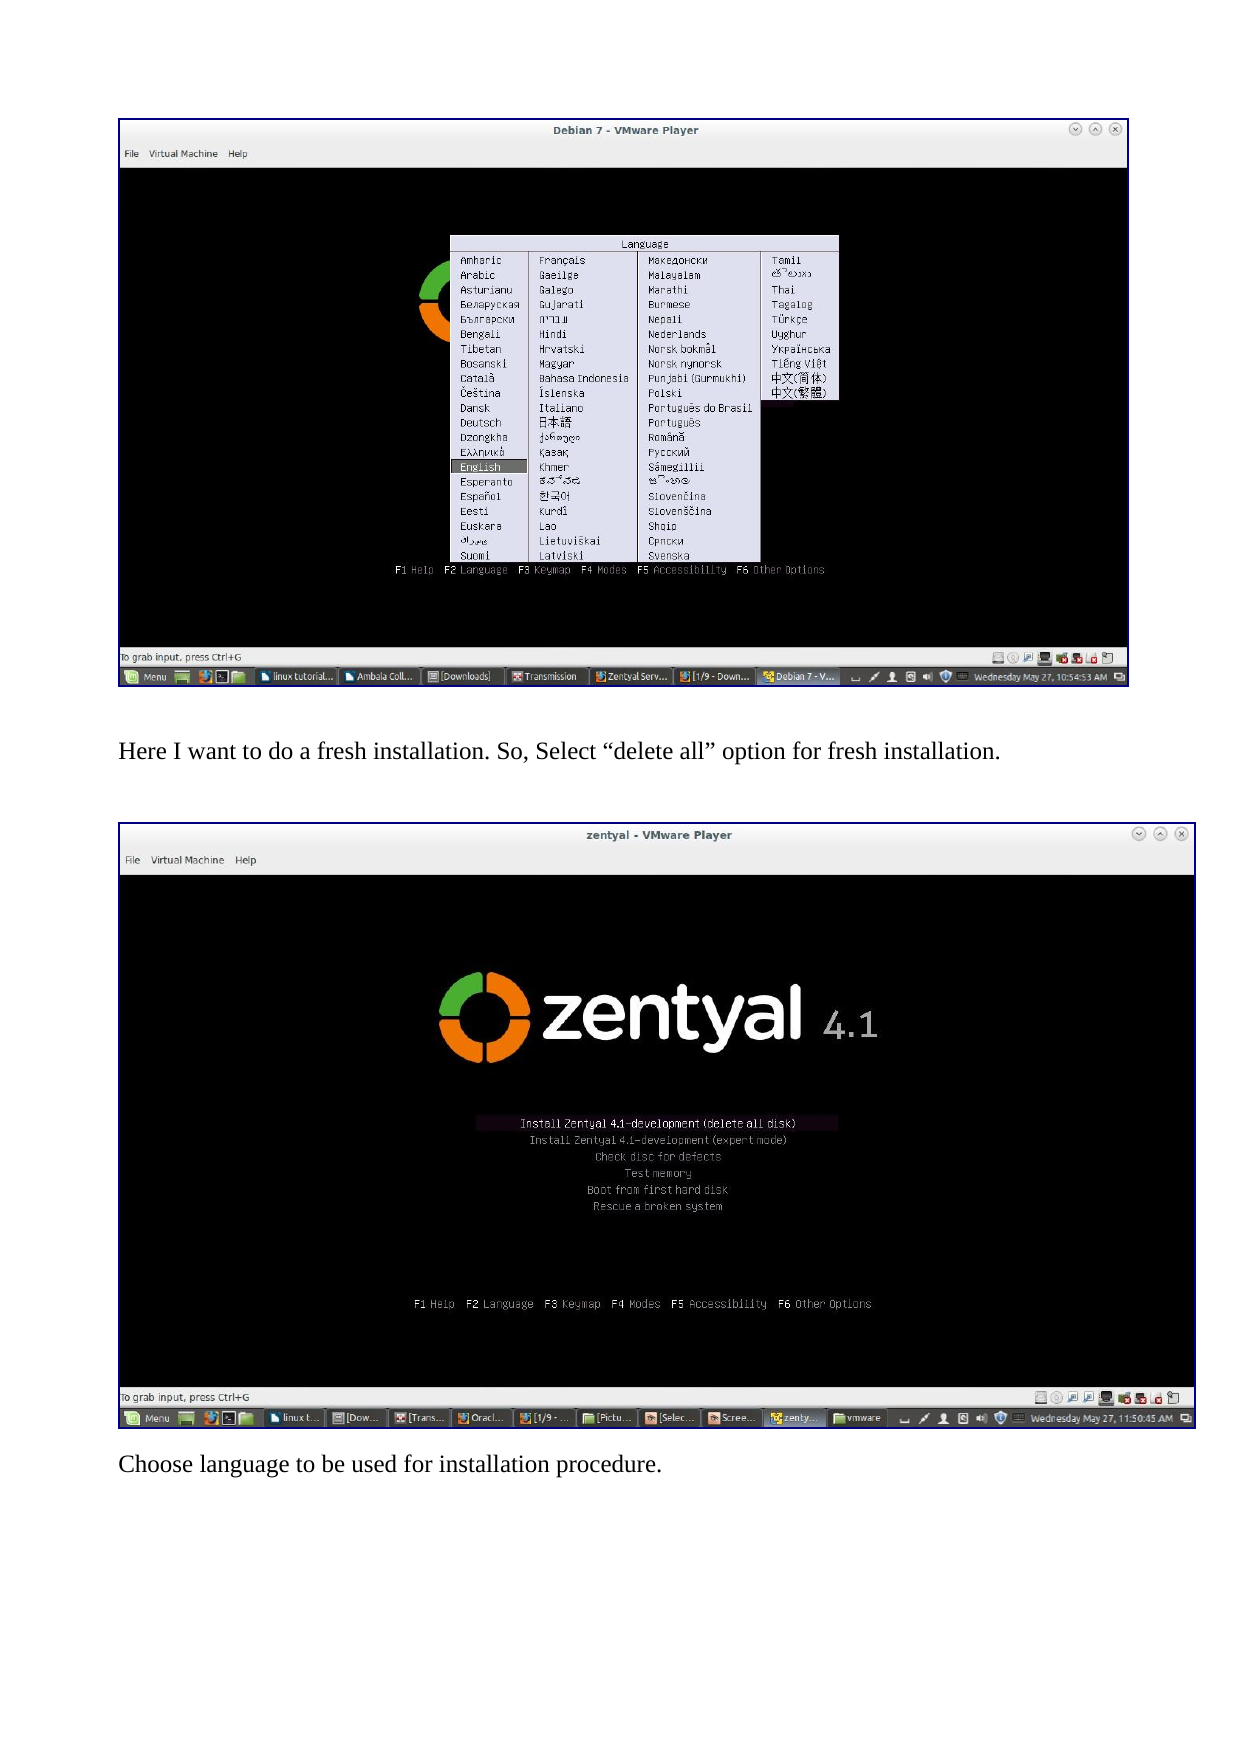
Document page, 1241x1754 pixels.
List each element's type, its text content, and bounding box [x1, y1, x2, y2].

picture [120, 824, 1194, 1427]
text Here I want to do a fresh installation. So, Select “delete all” option for fresh installation. [118, 736, 1122, 765]
text Choose language to be used for installation procedure. [118, 1449, 1122, 1478]
picture [120, 120, 1127, 685]
